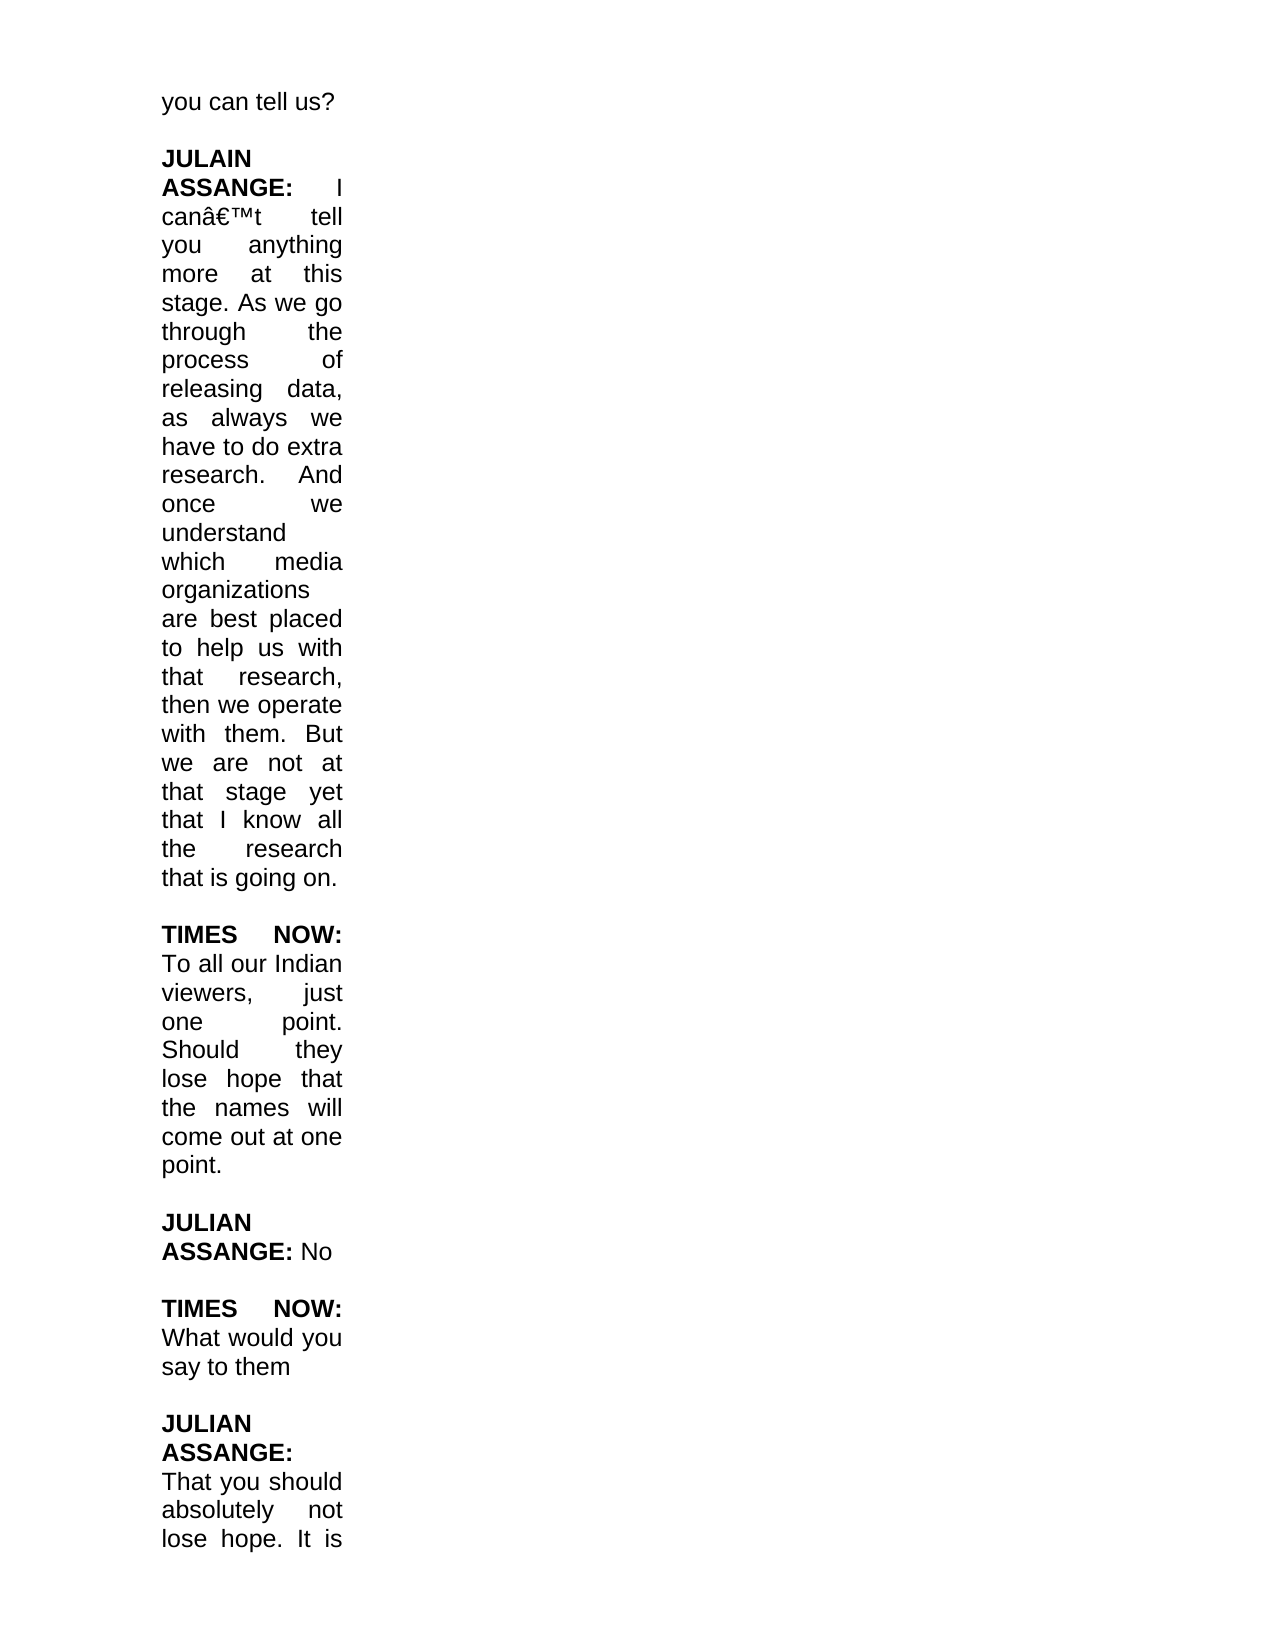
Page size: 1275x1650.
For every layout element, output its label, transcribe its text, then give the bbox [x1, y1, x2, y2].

table_cell you can tell us? JULAIN ASSANGE: I canâ€™t tell you anything more at this stage. As we go through the process of releasing data, as always we have to do extra research. And once we understand which media organizations are best placed to help us with that research, then we operate with them. But we are not at that stage yet that I know all the research that is going on. TIMES NOW: To all our Indian viewers, just one point. Should they lose hope that the names will come out at one point. JULIAN ASSANGE: No TIMES NOW: What would you say to them JULIAN ASSANGE: That you should absolutely not lose hope. It is [156, 81, 348, 1558]
table_header [150, 75, 1125, 1564]
